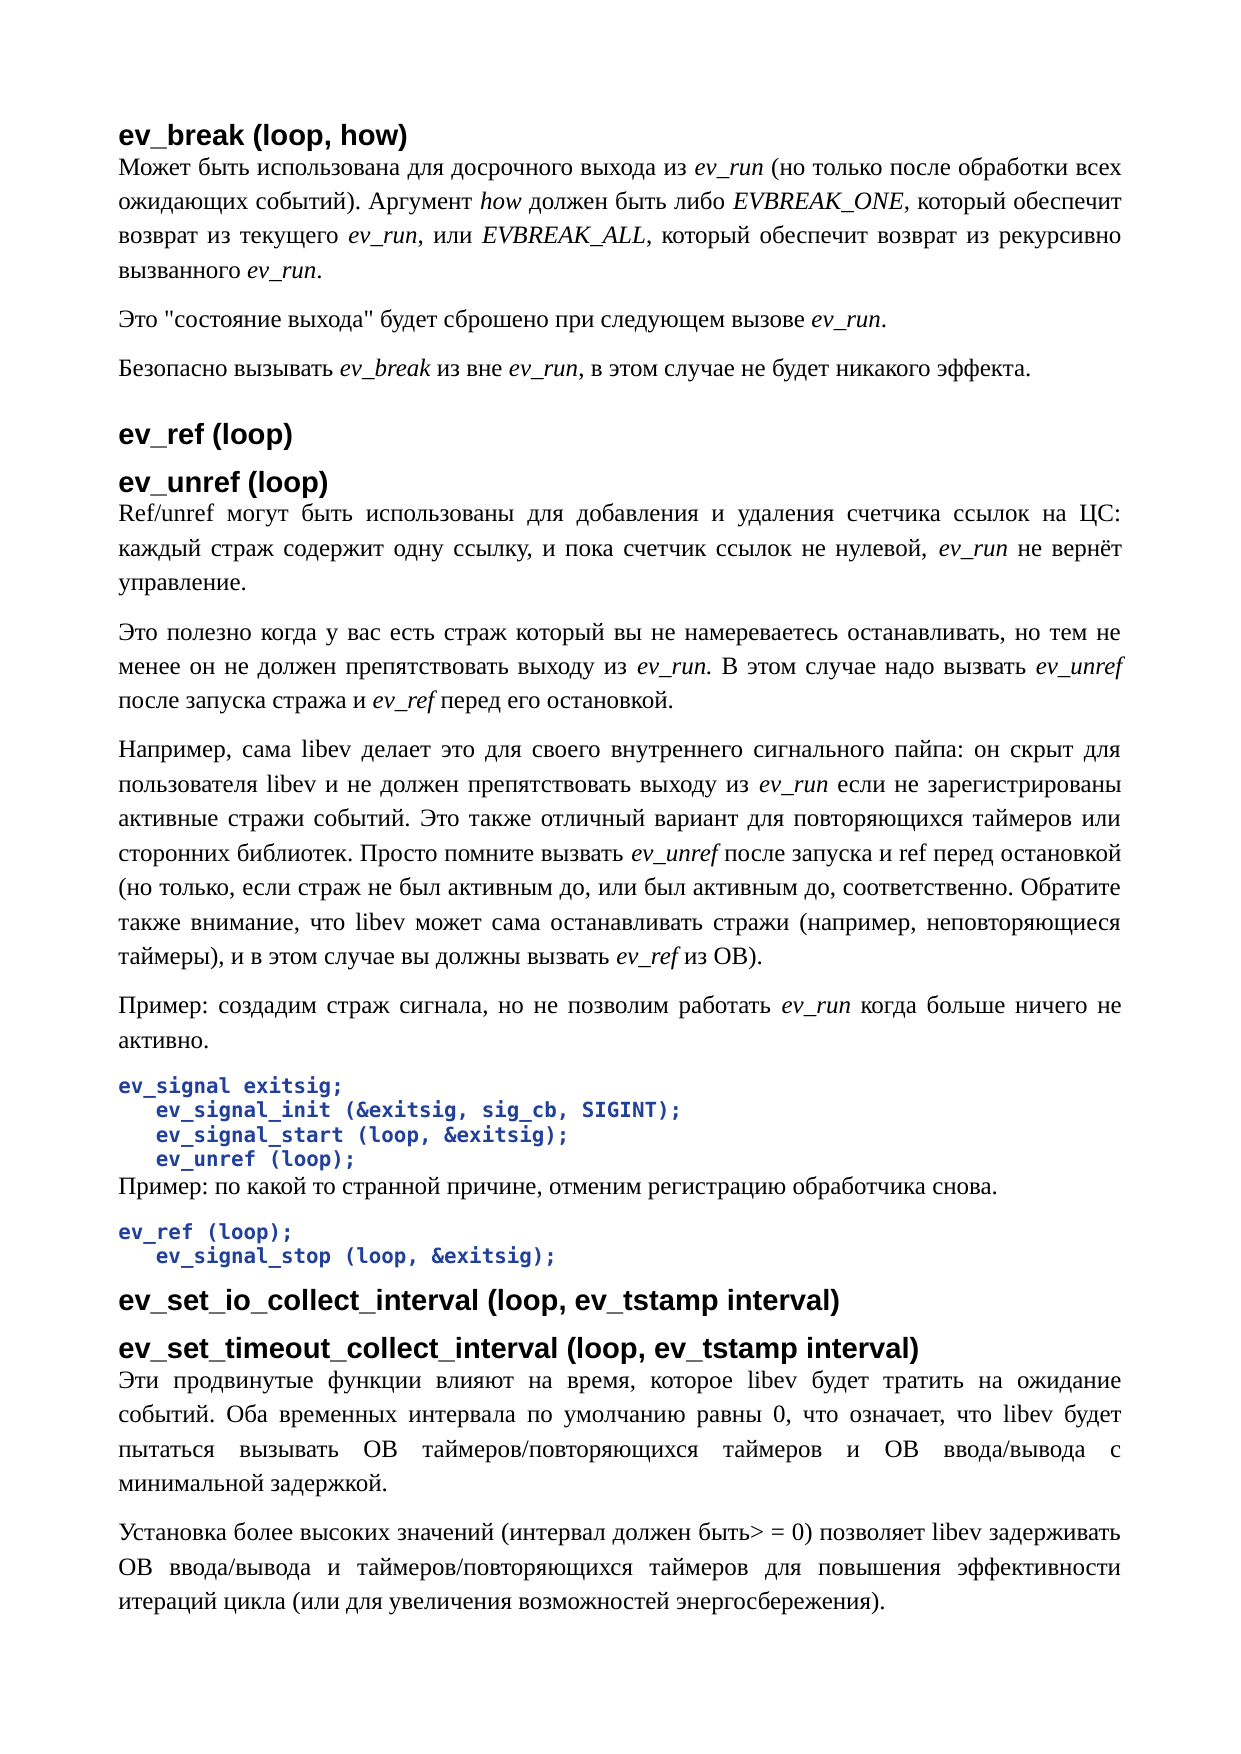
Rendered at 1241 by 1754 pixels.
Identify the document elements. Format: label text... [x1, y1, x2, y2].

text Установка более высоких значений (интервал должен быть> = 0) позволяет libev задерживать ОВ ввода/вывода и таймеров/повторяющихся таймеров для повышения эффективности итераций цикла (или для увеличения возможностей энергосбережения). [118, 1517, 1122, 1615]
text ev_signal_stop (loop, &exitsig); [118, 1244, 1122, 1269]
text Ref/unref могут быть использованы для добавления и удаления счетчика ссылок на ЦС: каждый страж содержит одну ссылку, и пока счетчик ссылок не нулевой, ev_run не вернёт управление. [118, 498, 1122, 596]
text Может быть использована для досрочного выхода из ev_run (но только после обработки всех ожидающих событий). Аргумент how должен быть либо EVBREAK_ONE, который обеспечит возврат из текущего ev_run, или EVBREAK_ALL, который обеспечит возврат из рекурсивно вызванного ev_run. [118, 152, 1122, 284]
text Это "состояние выхода" будет сброшено при следующем вызове ev_run. [118, 304, 1122, 333]
text Пример: по какой то странной причине, отменим регистрацию обработчика снова. [118, 1171, 1122, 1200]
subtitle ev_unref (loop) [118, 465, 1122, 498]
text ev_signal_init (&exitsig, sig_cb, SIGINT); [118, 1098, 1122, 1123]
subtitle ev_set_io_collect_interval (loop, ev_tstamp interval) [118, 1283, 1122, 1317]
subtitle ev_ref (loop) [118, 417, 1122, 450]
text Эти продвинутые функции влияют на время, которое libev будет тратить на ожидание событий. Оба временных интервала по умолчанию равны 0, что означает, что libev будет пытаться вызывать ОВ таймеров/повторяющихся таймеров и ОВ ввода/вывода с минимальной задержкой. [118, 1365, 1122, 1497]
text ev_signal exitsig; [118, 1074, 1122, 1098]
text ev_ref (loop); [118, 1220, 1122, 1244]
text ev_signal_start (loop, &exitsig); [118, 1123, 1122, 1147]
text Это полезно когда у вас есть страж который вы не намереваетесь останавливать, но тем не менее он не должен препятствовать выходу из ev_run. В этом случае надо вызвать ev_unref после запуска стража и ev_ref перед его остановкой. [118, 617, 1122, 714]
subtitle ev_set_timeout_collect_interval (loop, ev_tstamp interval) [118, 1331, 1122, 1365]
text Безопасно вызывать ev_break из вне ev_run, в этом случае не будет никакого эффекта. [118, 353, 1122, 382]
text ev_unref (loop); [118, 1147, 1122, 1171]
subtitle ev_break (loop, how) [118, 118, 1122, 152]
text Например, сама libev делает это для своего внутреннего сигнального пайпа: он скрыт для пользователя libev и не должен препятствовать выходу из ev_run если не зарегистрированы активные стражи событий. Это также отличный вариант для повторяющихся таймеров или сторонних библиотек. Просто помните вызвать ev_unref после запуска и ref перед остановкой (но только, если страж не был активным до, или был активным до, соответственно. Обратите также внимание, что libev может сама останавливать стражи (например, неповторяющиеся таймеры), и в этом случае вы должны вызвать ev_ref из ОВ). [118, 734, 1122, 970]
text Пример: создадим страж сигнала, но не позволим работать ev_run когда больше ничего не активно. [118, 991, 1122, 1054]
